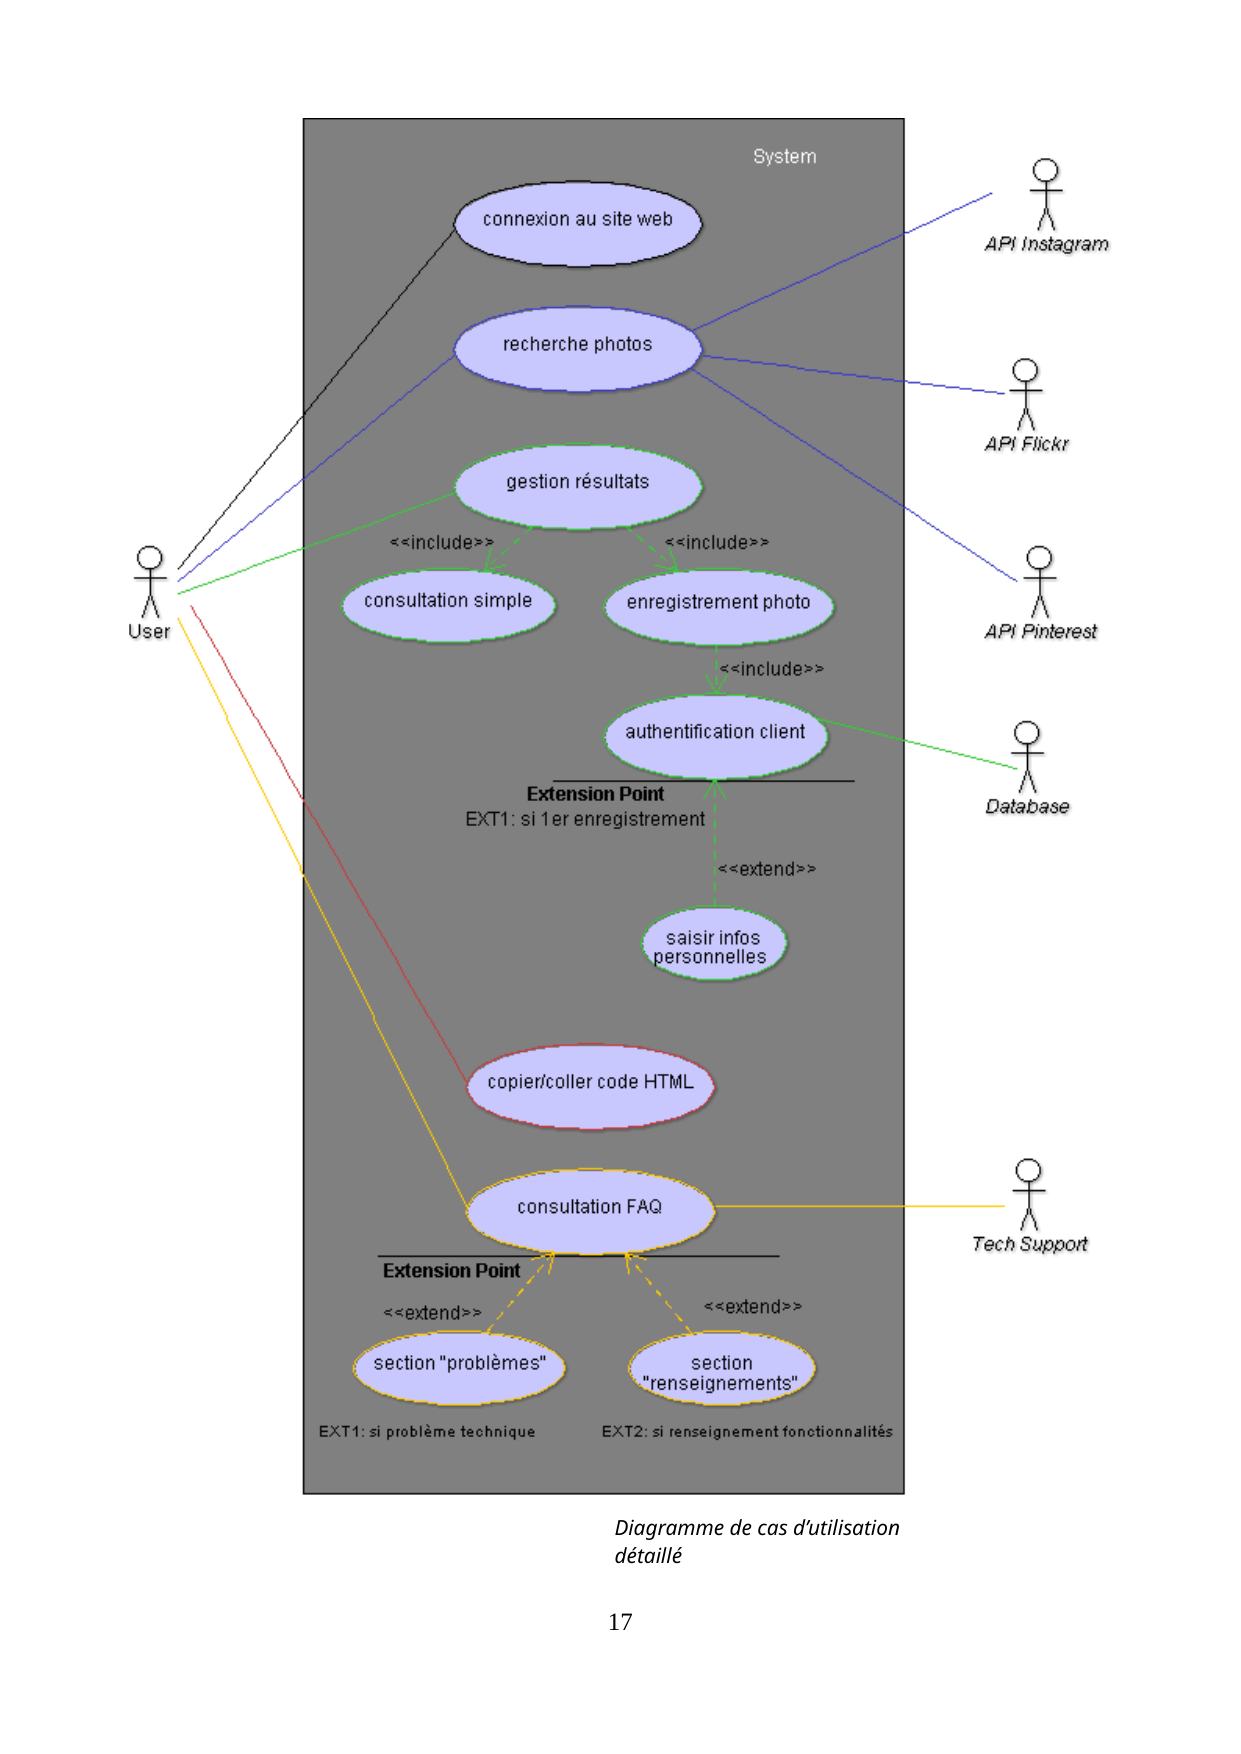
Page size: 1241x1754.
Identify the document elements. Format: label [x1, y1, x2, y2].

picture [128, 118, 1113, 1498]
